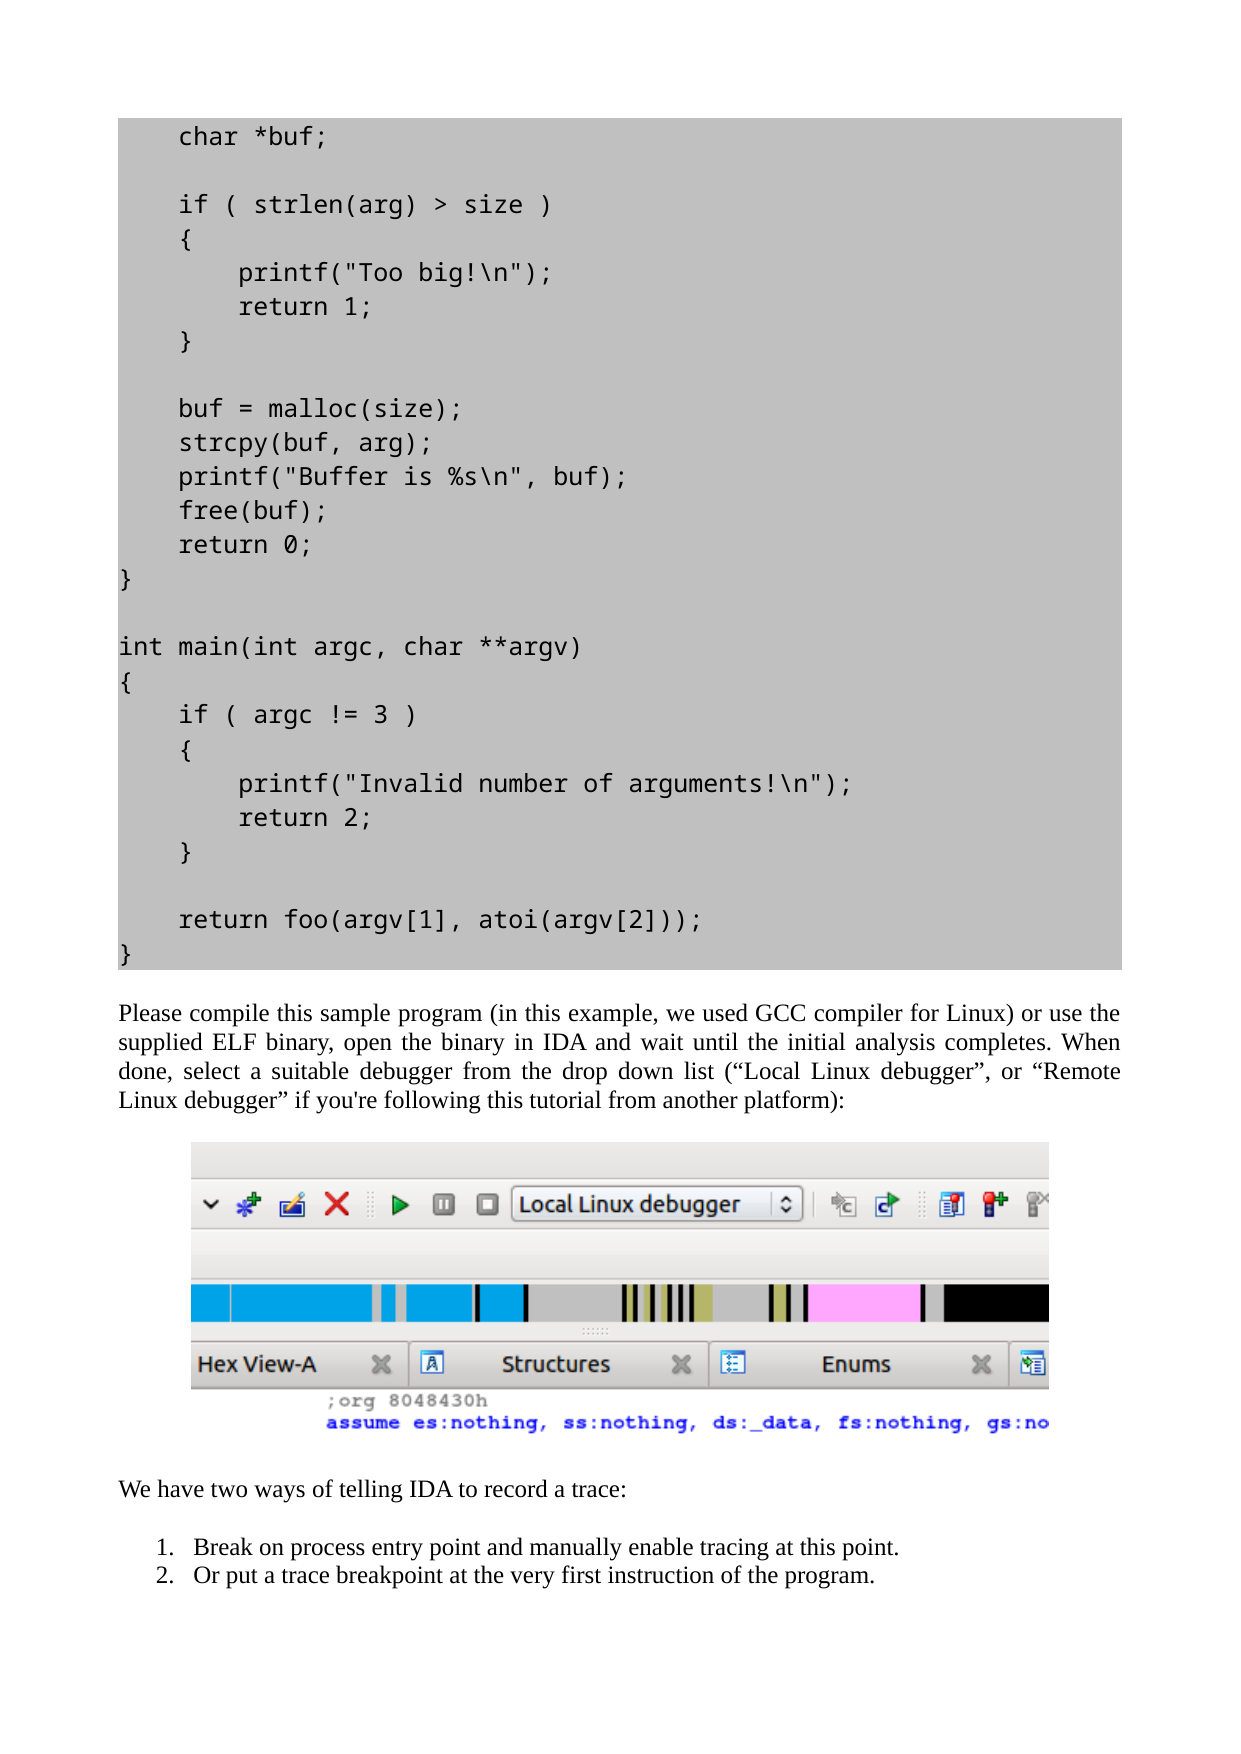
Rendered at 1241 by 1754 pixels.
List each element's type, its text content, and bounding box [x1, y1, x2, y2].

text if ( argc != 3 ) [118, 697, 1122, 731]
text } [118, 833, 1122, 867]
text printf("Invalid number of arguments!\n"); [118, 765, 1122, 799]
text strcpy(buf, arg); [118, 425, 1122, 459]
text int main(int argc, char **argv) [118, 629, 1122, 663]
text return 0; [118, 527, 1122, 561]
text { [118, 663, 1122, 697]
list Break on process entry point and manually enable tracing at this point. [156, 1532, 1122, 1560]
text if ( strlen(arg) > size ) [118, 186, 1122, 220]
text return 2; [118, 799, 1122, 833]
list Or put a trace breakpoint at the very first instruction of the program. [156, 1560, 1122, 1589]
text Please compile this sample program (in this example, we used GCC compiler for Linux) or use the supplied ELF binary, open the binary in IDA and wait until the initial analysis completes. When done, select a suitable debugger from the drop down list (“Local Linux debugger”, or “Remote Linux debugger” if you're following this tutorial from another platform): [118, 998, 1122, 1113]
text return 1; [118, 288, 1122, 322]
text { [118, 220, 1122, 254]
text } [118, 561, 1122, 595]
text free(buf); [118, 493, 1122, 527]
text char *buf; [118, 118, 1122, 152]
picture [191, 1142, 1049, 1446]
text { [118, 731, 1122, 765]
text buf = malloc(size); [118, 391, 1122, 425]
text } [118, 322, 1122, 357]
text printf("Too big!\n"); [118, 254, 1122, 288]
text printf("Buffer is %s\n", buf); [118, 459, 1122, 493]
text return foo(argv[1], atoi(argv[2])); [118, 902, 1122, 936]
text } [118, 936, 1122, 970]
text We have two ways of telling IDA to record a trace: [118, 1474, 1122, 1503]
